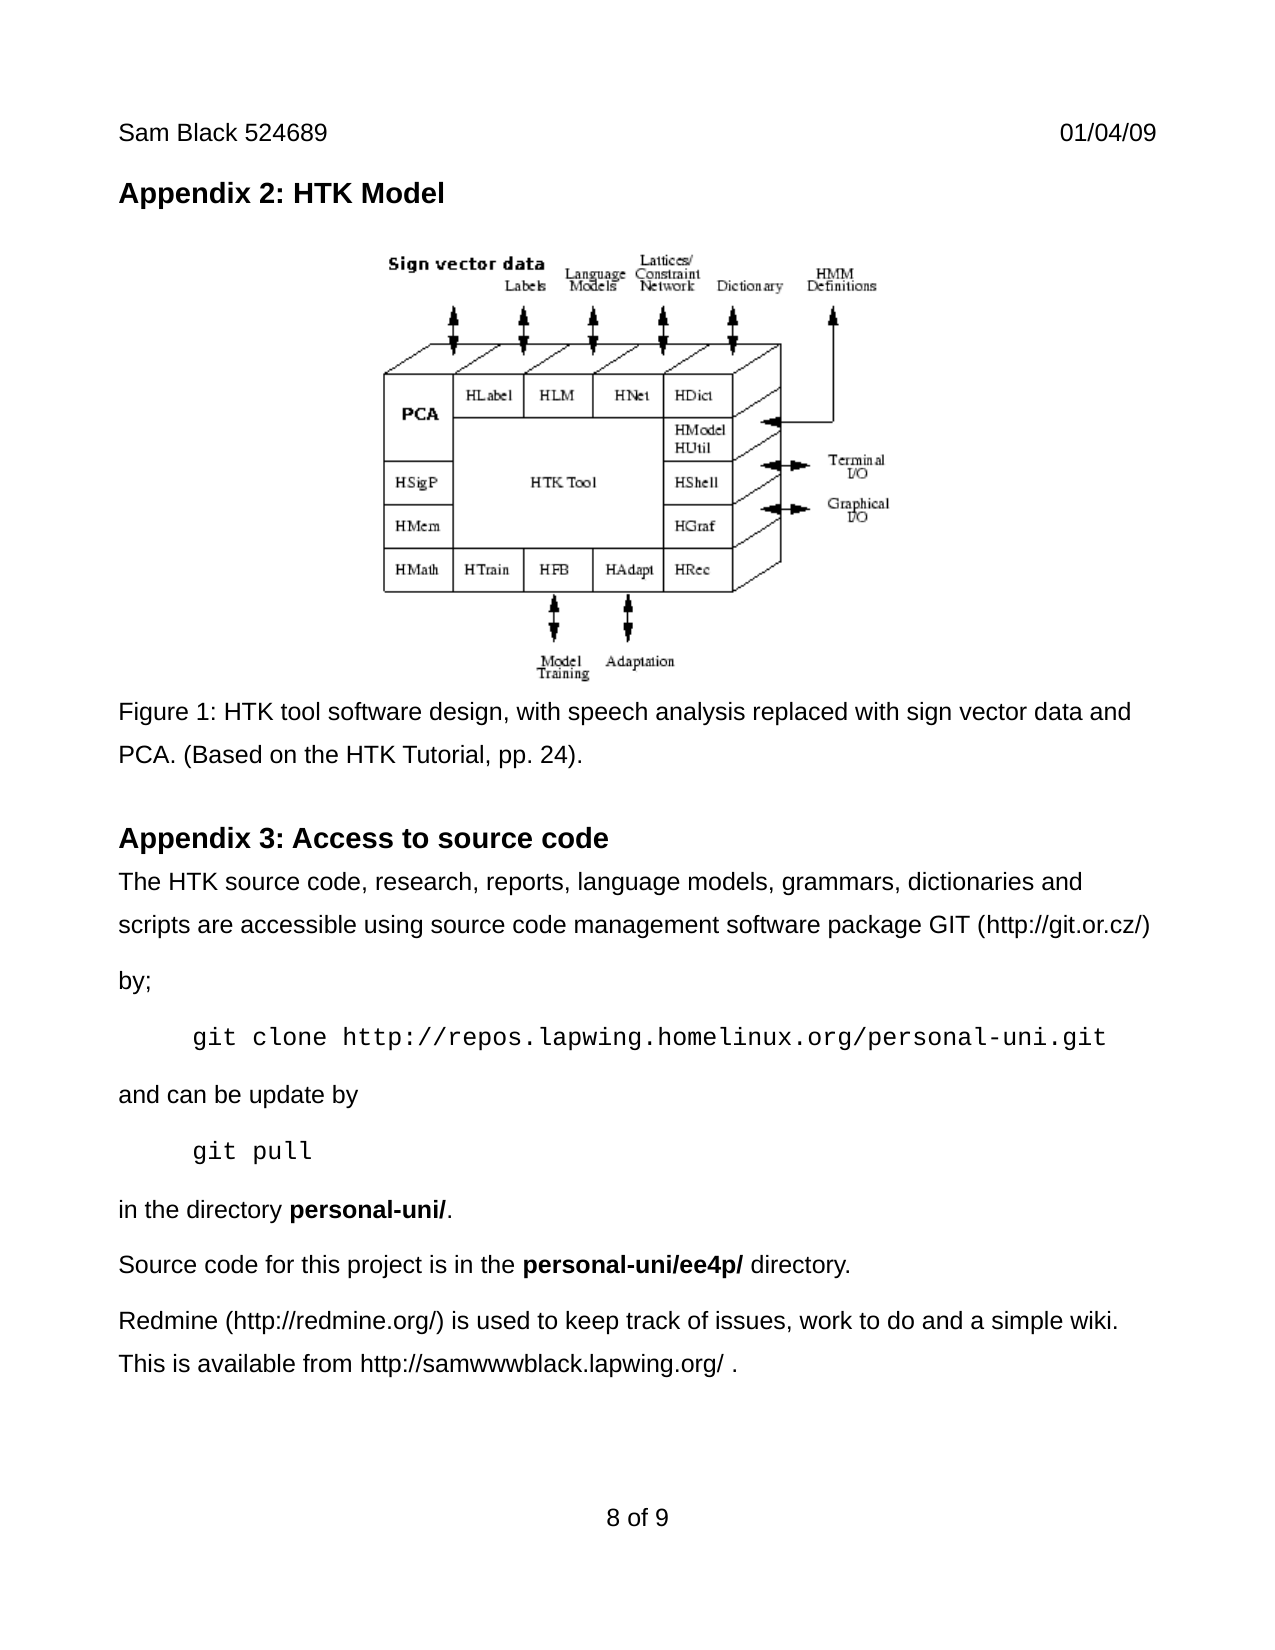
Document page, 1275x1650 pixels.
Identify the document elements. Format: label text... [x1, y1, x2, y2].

text by; [118, 966, 1157, 994]
text and can be update by [118, 1080, 1157, 1109]
subtitle Appendix 3: Access to source code [118, 821, 1157, 854]
text in the directory personal-uni/. [118, 1195, 1157, 1223]
text The HTK source code, research, reports, language models, grammars, dictionaries and scripts are accessible using source code management software package GIT (http://git.or.cz/) [118, 867, 1157, 939]
picture [379, 222, 896, 683]
text git pull [118, 1136, 1157, 1167]
subtitle Appendix 2: HTK Model [118, 176, 1157, 210]
text Figure 1: HTK tool software design, with speech analysis replaced with sign vector data and PCA. (Based on the HTK Tutorial, pp. 24). [118, 222, 1157, 769]
text Source code for this project is in the personal-uni/ee4p/ directory. [118, 1250, 1157, 1279]
text git clone http://repos.lapwing.homelinux.org/personal-uni.git [118, 1021, 1157, 1052]
text Redmine (http://redmine.org/) is used to keep track of issues, work to do and a simple wiki. This is available from http://samwwwblack.lapwing.org/ . [118, 1306, 1157, 1378]
